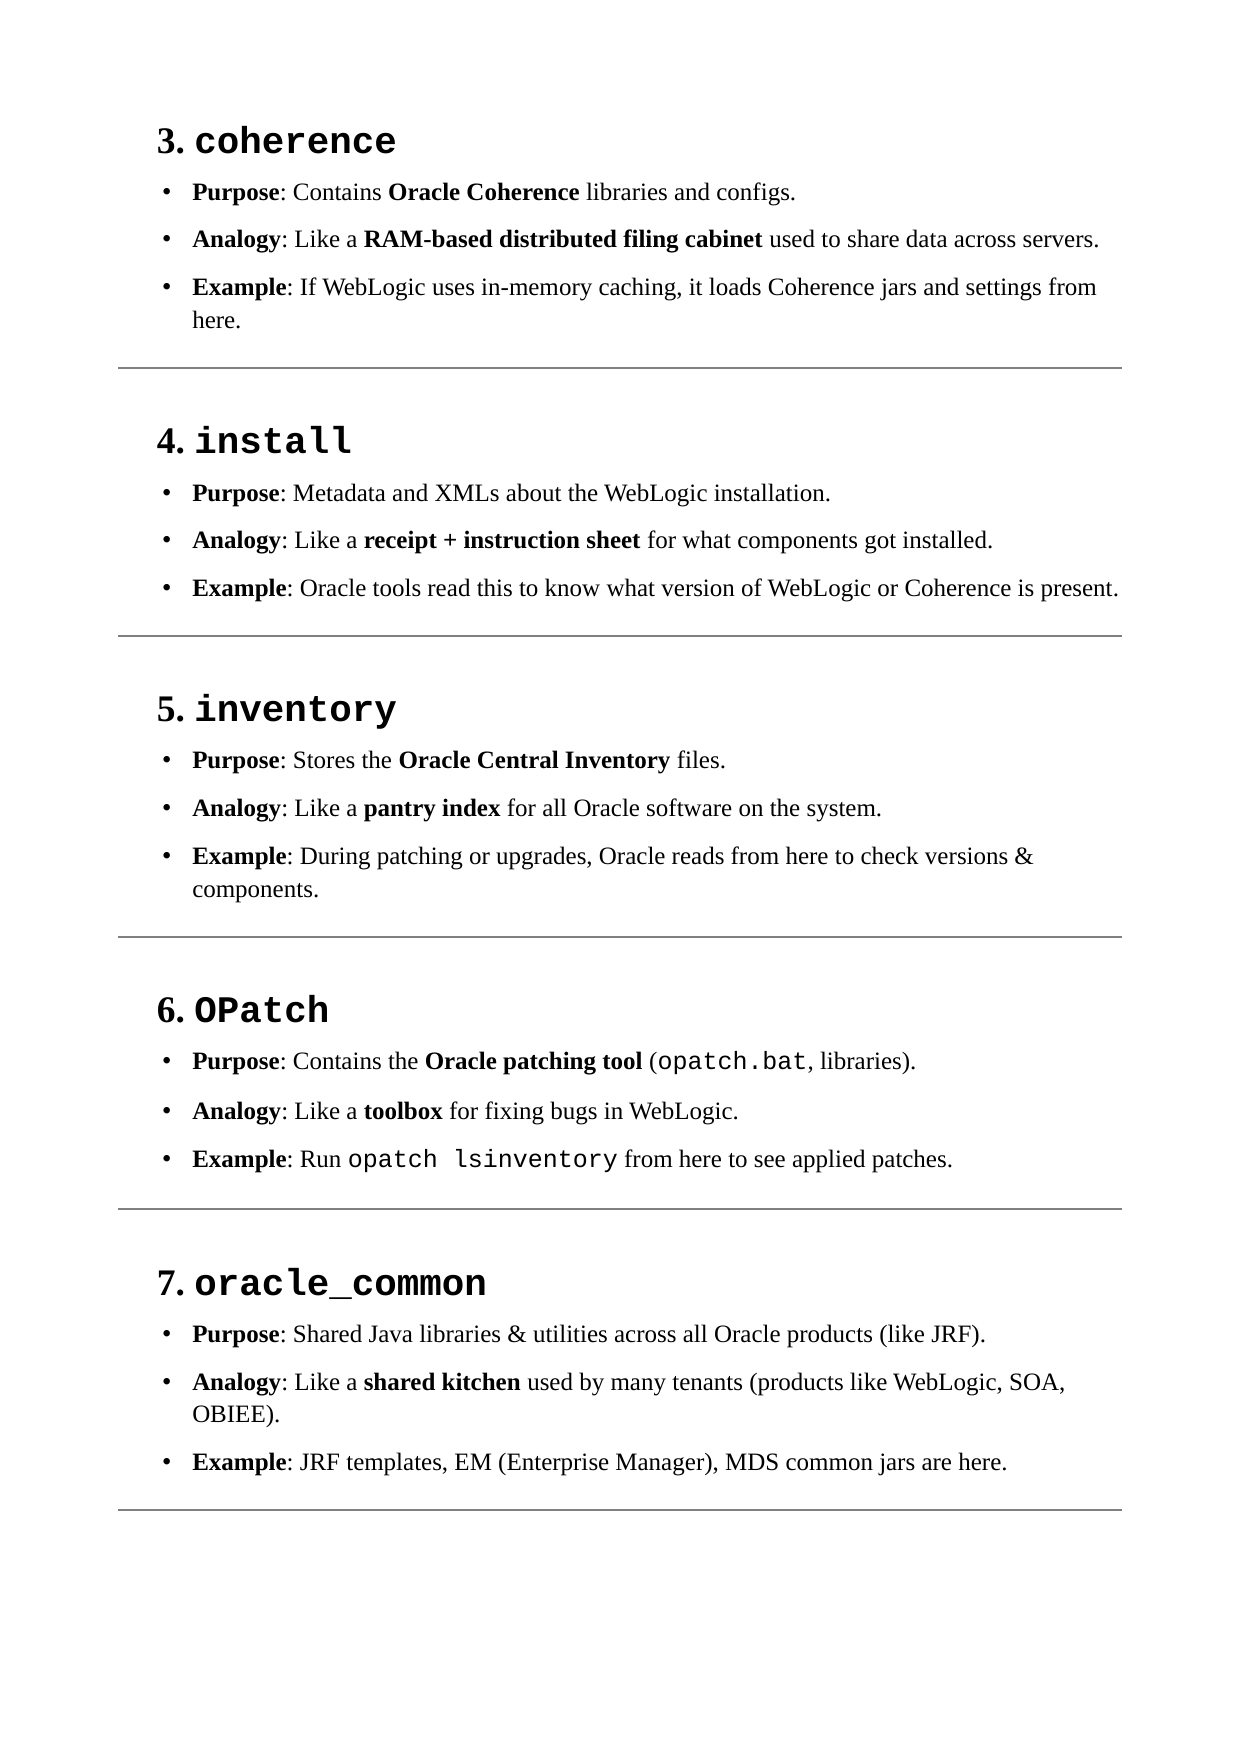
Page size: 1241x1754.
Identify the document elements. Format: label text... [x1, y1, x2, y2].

list Analogy: Like a toolbox for fixing bugs in WebLogic. [162, 1096, 1122, 1125]
list Analogy: Like a receipt + instruction sheet for what components got installed. [162, 525, 1122, 554]
list Analogy: Like a RAM-based distributed filing cabinet used to share data across servers. [162, 224, 1122, 253]
subtitle 📁 4. install [118, 419, 1122, 465]
subtitle 📁 7. oracle_common [118, 1260, 1122, 1306]
list Purpose: Shared Java libraries & utilities across all Oracle products (like JRF). [162, 1319, 1122, 1348]
subtitle 📁 5. inventory [118, 687, 1122, 733]
list Example: If WebLogic uses in-memory caching, it loads Coherence jars and settings from here. [162, 272, 1122, 334]
list Purpose: Contains the Oracle patching tool (opatch.bat, libraries). [162, 1046, 1122, 1077]
subtitle 📁 3. coherence [118, 118, 1122, 164]
list Purpose: Stores the Oracle Central Inventory files. [162, 746, 1122, 774]
list Analogy: Like a pantry index for all Oracle software on the system. [162, 793, 1122, 822]
list Example: Oracle tools read this to know what version of WebLogic or Coherence is present. [162, 573, 1122, 602]
list Example: JRF templates, EM (Enterprise Manager), MDS common jars are here. [162, 1447, 1122, 1476]
list Purpose: Metadata and XMLs about the WebLogic installation. [162, 478, 1122, 506]
list Analogy: Like a shared kitchen used by many tenants (products like WebLogic, SOA, OBIEE). [162, 1367, 1122, 1428]
list Example: Run opatch lsinventory from here to see applied patches. [162, 1144, 1122, 1175]
subtitle 📁 6. OPatch [118, 988, 1122, 1034]
list Purpose: Contains Oracle Coherence libraries and configs. [162, 177, 1122, 206]
list Example: During patching or upgrades, Oracle reads from here to check versions & components. [162, 841, 1122, 902]
